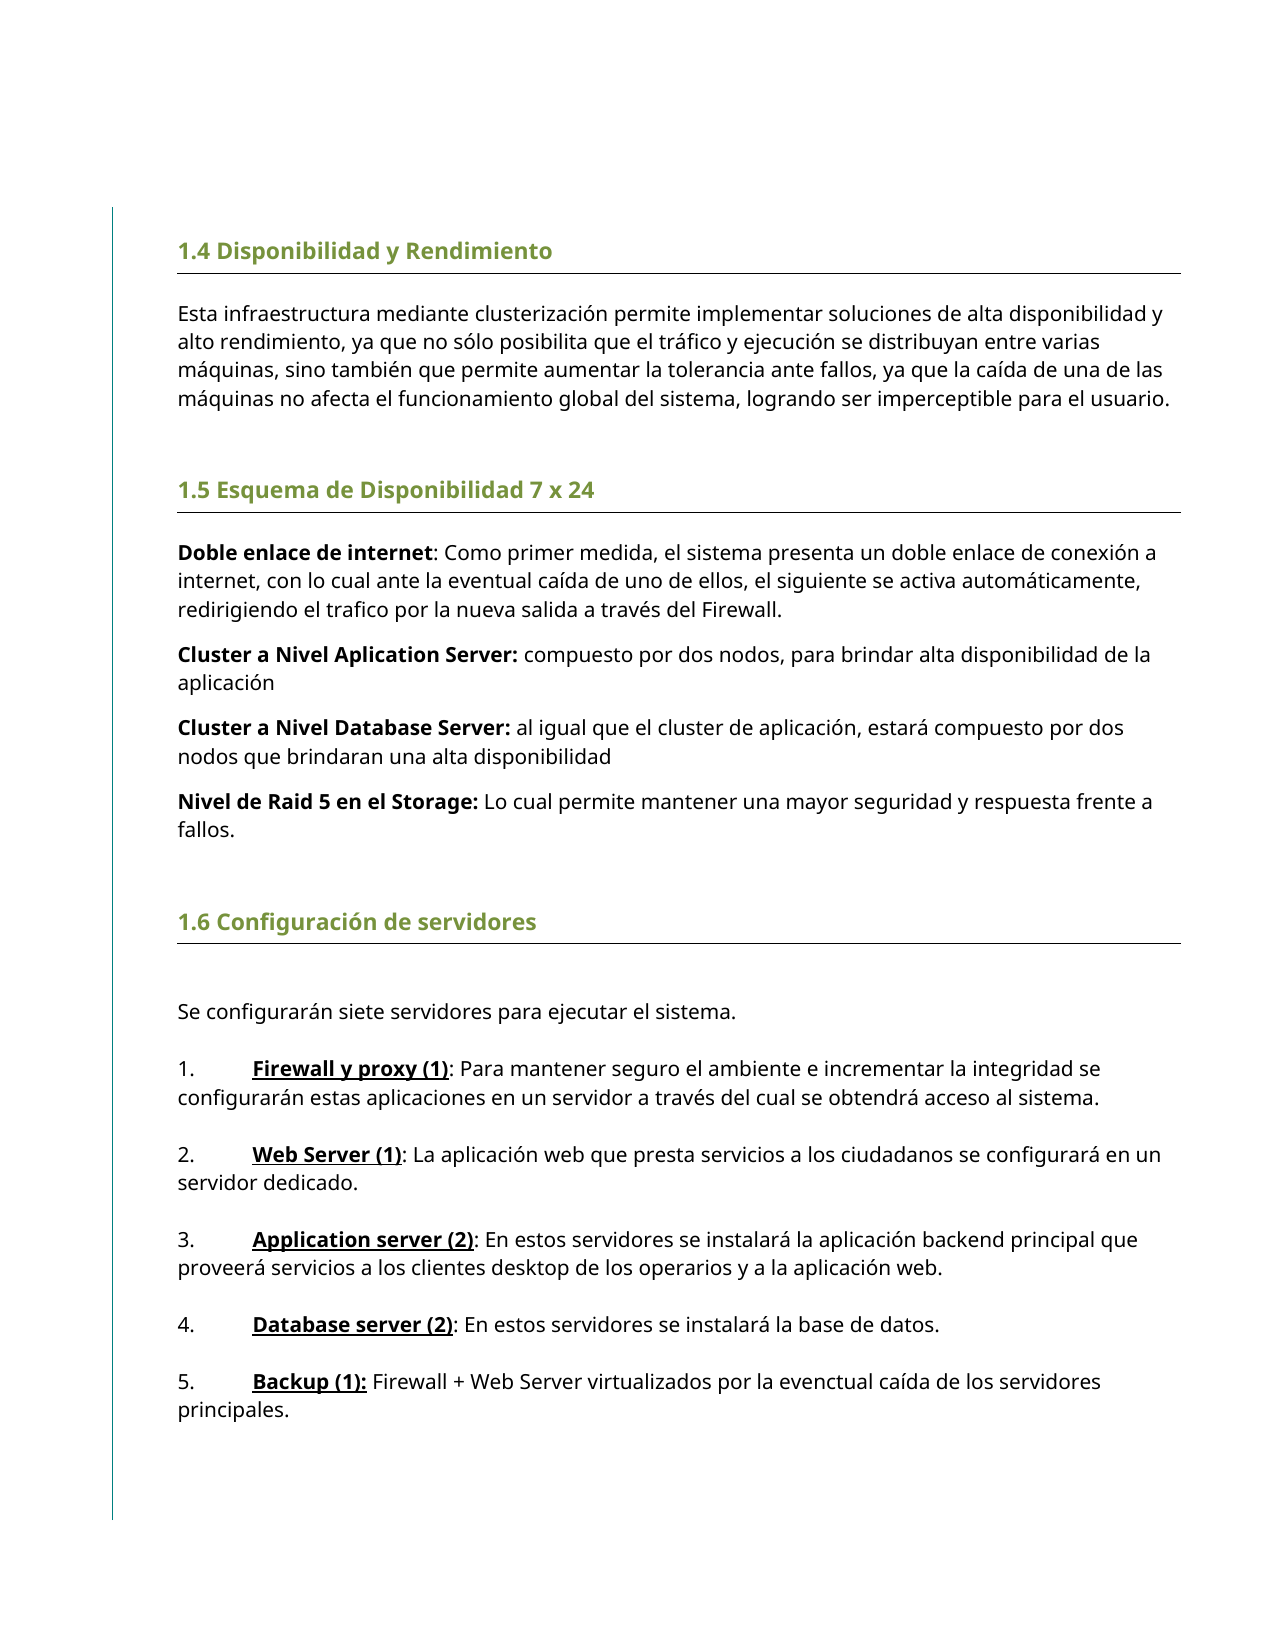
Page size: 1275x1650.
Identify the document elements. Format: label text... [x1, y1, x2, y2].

text Nivel de Raid 5 en el Storage: Lo cual permite mantener una mayor seguridad y respuesta frente a fallos. [177, 787, 1181, 844]
text Cluster a Nivel Aplication Server: compuesto por dos nodos, para brindar alta disponibilidad de la aplicación [177, 640, 1181, 697]
text Cluster a Nivel Database Server: al igual que el cluster de aplicación, estará compuesto por dos nodos que brindaran una alta disponibilidad [177, 713, 1181, 770]
subtitle Esquema de Disponibilidad 7 x 24 [177, 474, 1181, 512]
text Doble enlace de internet: Como primer medida, el sistema presenta un doble enlace de conexión a internet, con lo cual ante la eventual caída de uno de ellos, el siguiente se activa automáticamente, redirigiendo el trafico por la nueva salida a través del Firewall. [177, 538, 1181, 623]
list Firewall y proxy (1): Para mantener seguro el ambiente e incrementar la integridad se configurarán estas aplicaciones en un servidor a través del cual se obtendrá acceso al sistema. [177, 1054, 1181, 1111]
subtitle Configuración de servidores [177, 906, 1181, 943]
list Database server (2): En estos servidores se instalará la base de datos. [177, 1310, 1181, 1339]
list Web Server (1): La aplicación web que presta servicios a los ciudadanos se configurará en un servidor dedicado. [177, 1140, 1181, 1197]
list Backup (1): Firewall + Web Server virtualizados por la evenctual caída de los servidores principales. [177, 1367, 1181, 1424]
text Se configurarán siete servidores para ejecutar el sistema. [177, 997, 1181, 1026]
text Esta infraestructura mediante clusterización permite implementar soluciones de alta disponibilidad y alto rendimiento, ya que no sólo posibilita que el tráfico y ejecución se distribuyan entre varias máquinas, sino también que permite aumentar la tolerancia ante fallos, ya que la caída de una de las máquinas no afecta el funcionamiento global del sistema, logrando ser imperceptible para el usuario. [177, 299, 1181, 412]
subtitle Disponibilidad y Rendimiento [177, 235, 1181, 273]
list Application server (2): En estos servidores se instalará la aplicación backend principal que proveerá servicios a los clientes desktop de los operarios y a la aplicación web. [177, 1225, 1181, 1282]
